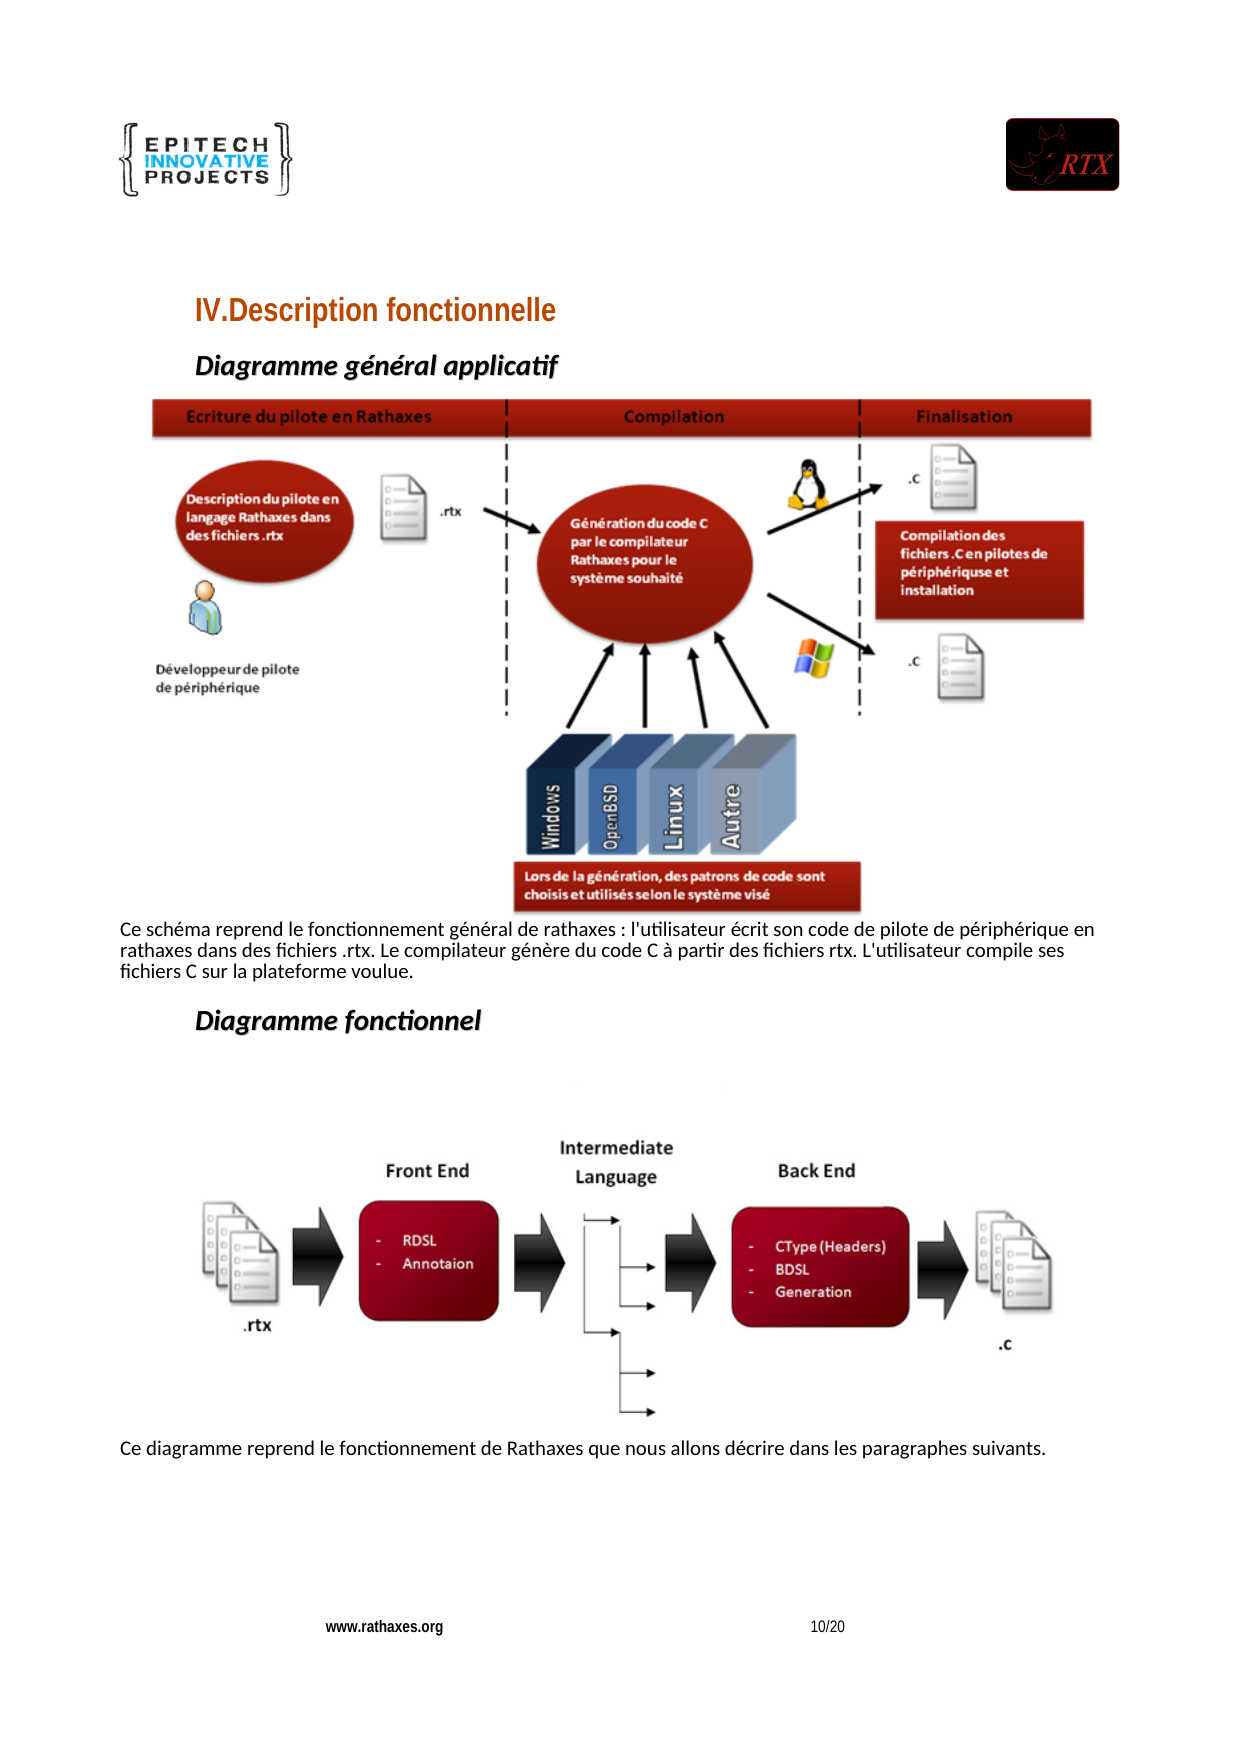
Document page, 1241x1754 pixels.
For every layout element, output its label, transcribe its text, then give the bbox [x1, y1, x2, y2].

subtitle Diagramme fonctionnel [120, 1008, 1122, 1038]
picture [178, 1050, 1063, 1440]
subtitle Description fonctionnelle [120, 290, 1122, 328]
text Ce schéma reprend le fonctionnement général de rathaxes : l'utilisateur écrit son code de pilote de périphérique en rathaxes dans des fichiers .rtx. Le compilateur génère du code C à partir des fichiers rtx. L'utilisateur compile ses fichiers C sur la plateforme voulue. [120, 395, 1122, 983]
picture [143, 394, 1099, 921]
picture [117, 118, 295, 198]
subtitle Diagramme général applicatif [120, 353, 1122, 382]
picture [1006, 118, 1120, 191]
text Ce diagramme reprend le fonctionnement de Rathaxes que nous allons décrire dans les paragraphes suivants. [120, 1050, 1122, 1461]
